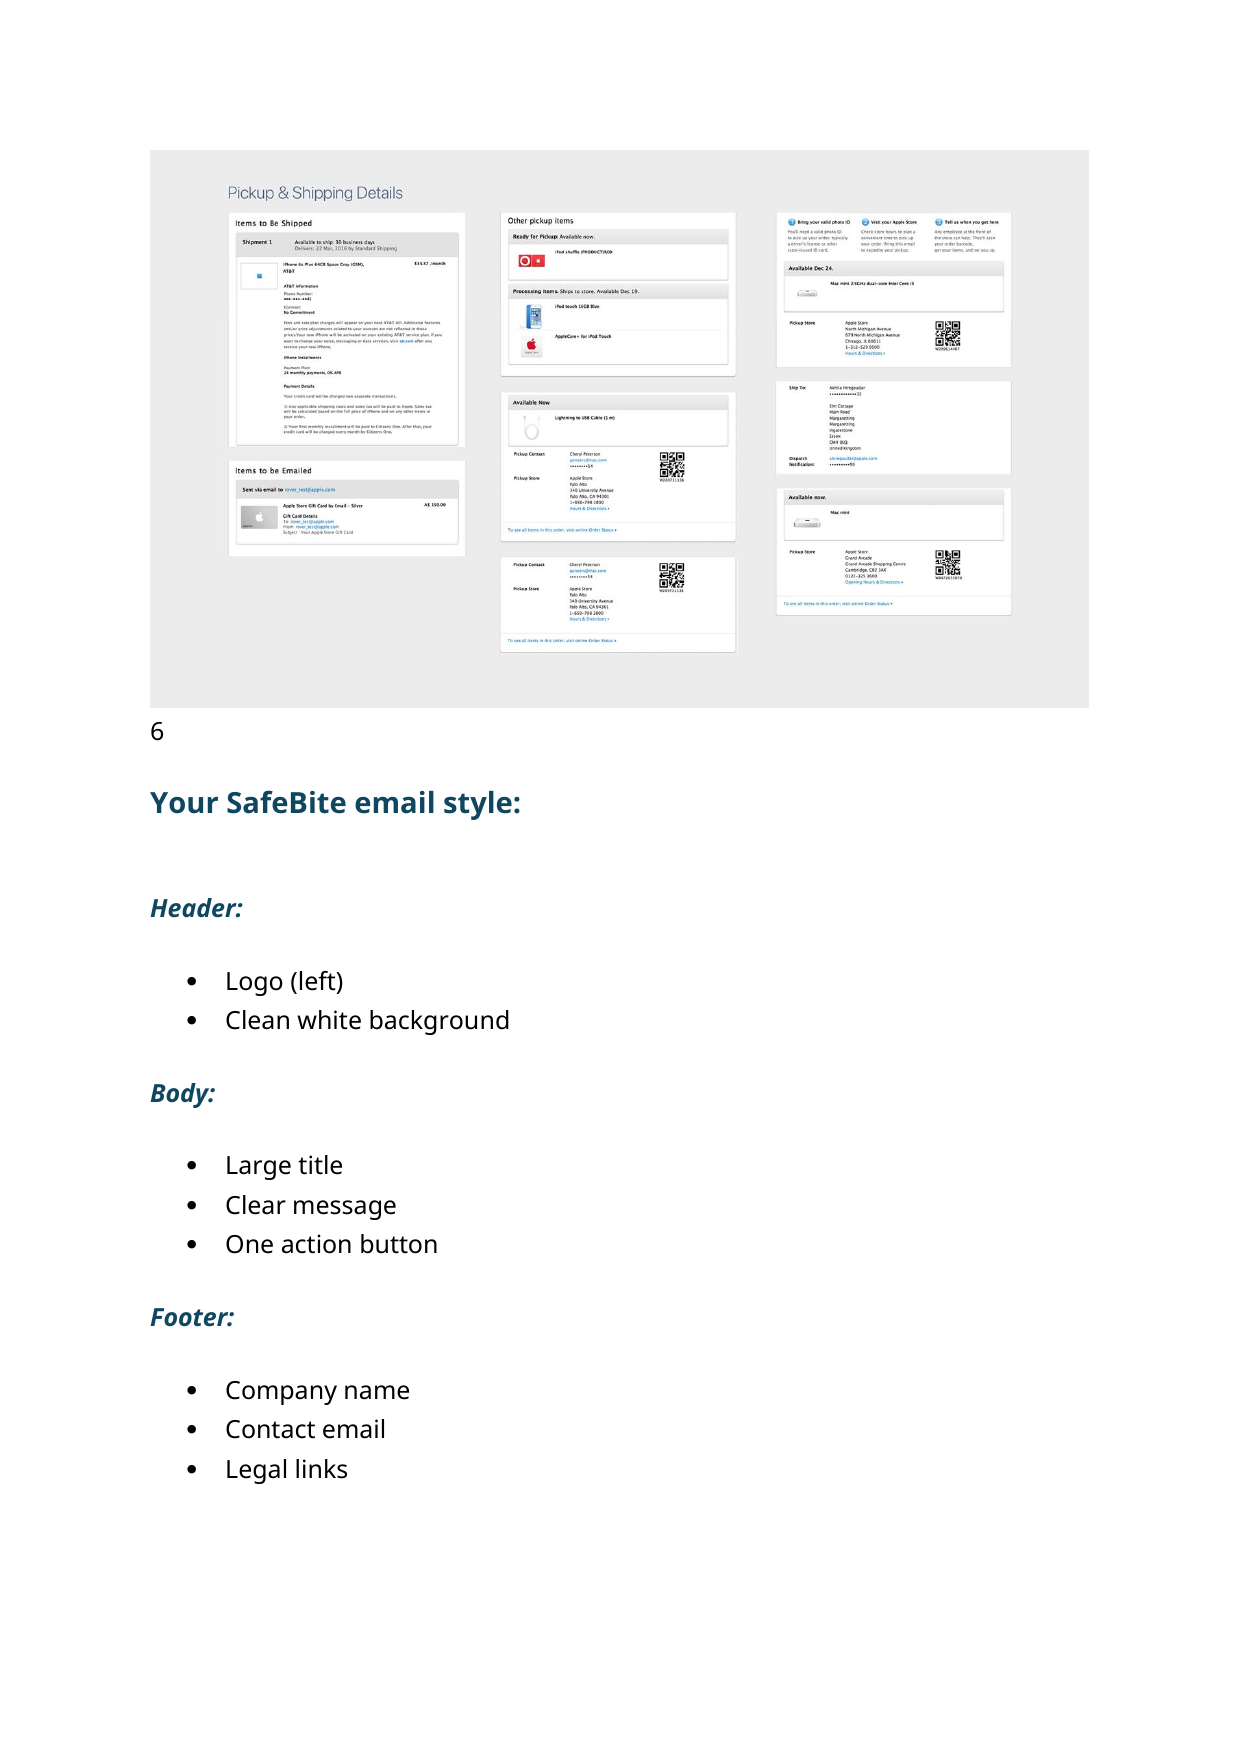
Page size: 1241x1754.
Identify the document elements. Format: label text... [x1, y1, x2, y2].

list Company name [187, 1372, 1090, 1406]
list Large title [187, 1148, 1090, 1182]
list Logo (left) [187, 963, 1090, 997]
list Legal links [187, 1451, 1090, 1485]
subtitle Body: [150, 1075, 1090, 1109]
list Contact email [187, 1412, 1090, 1446]
list One action button [187, 1227, 1090, 1261]
text 6 [150, 713, 1090, 747]
list Clean white background [187, 1003, 1090, 1037]
list Clear message [187, 1187, 1090, 1222]
subtitle Header: [150, 890, 1090, 924]
subtitle Footer: [150, 1300, 1090, 1334]
subtitle Your SafeBite email style: [150, 782, 1090, 822]
